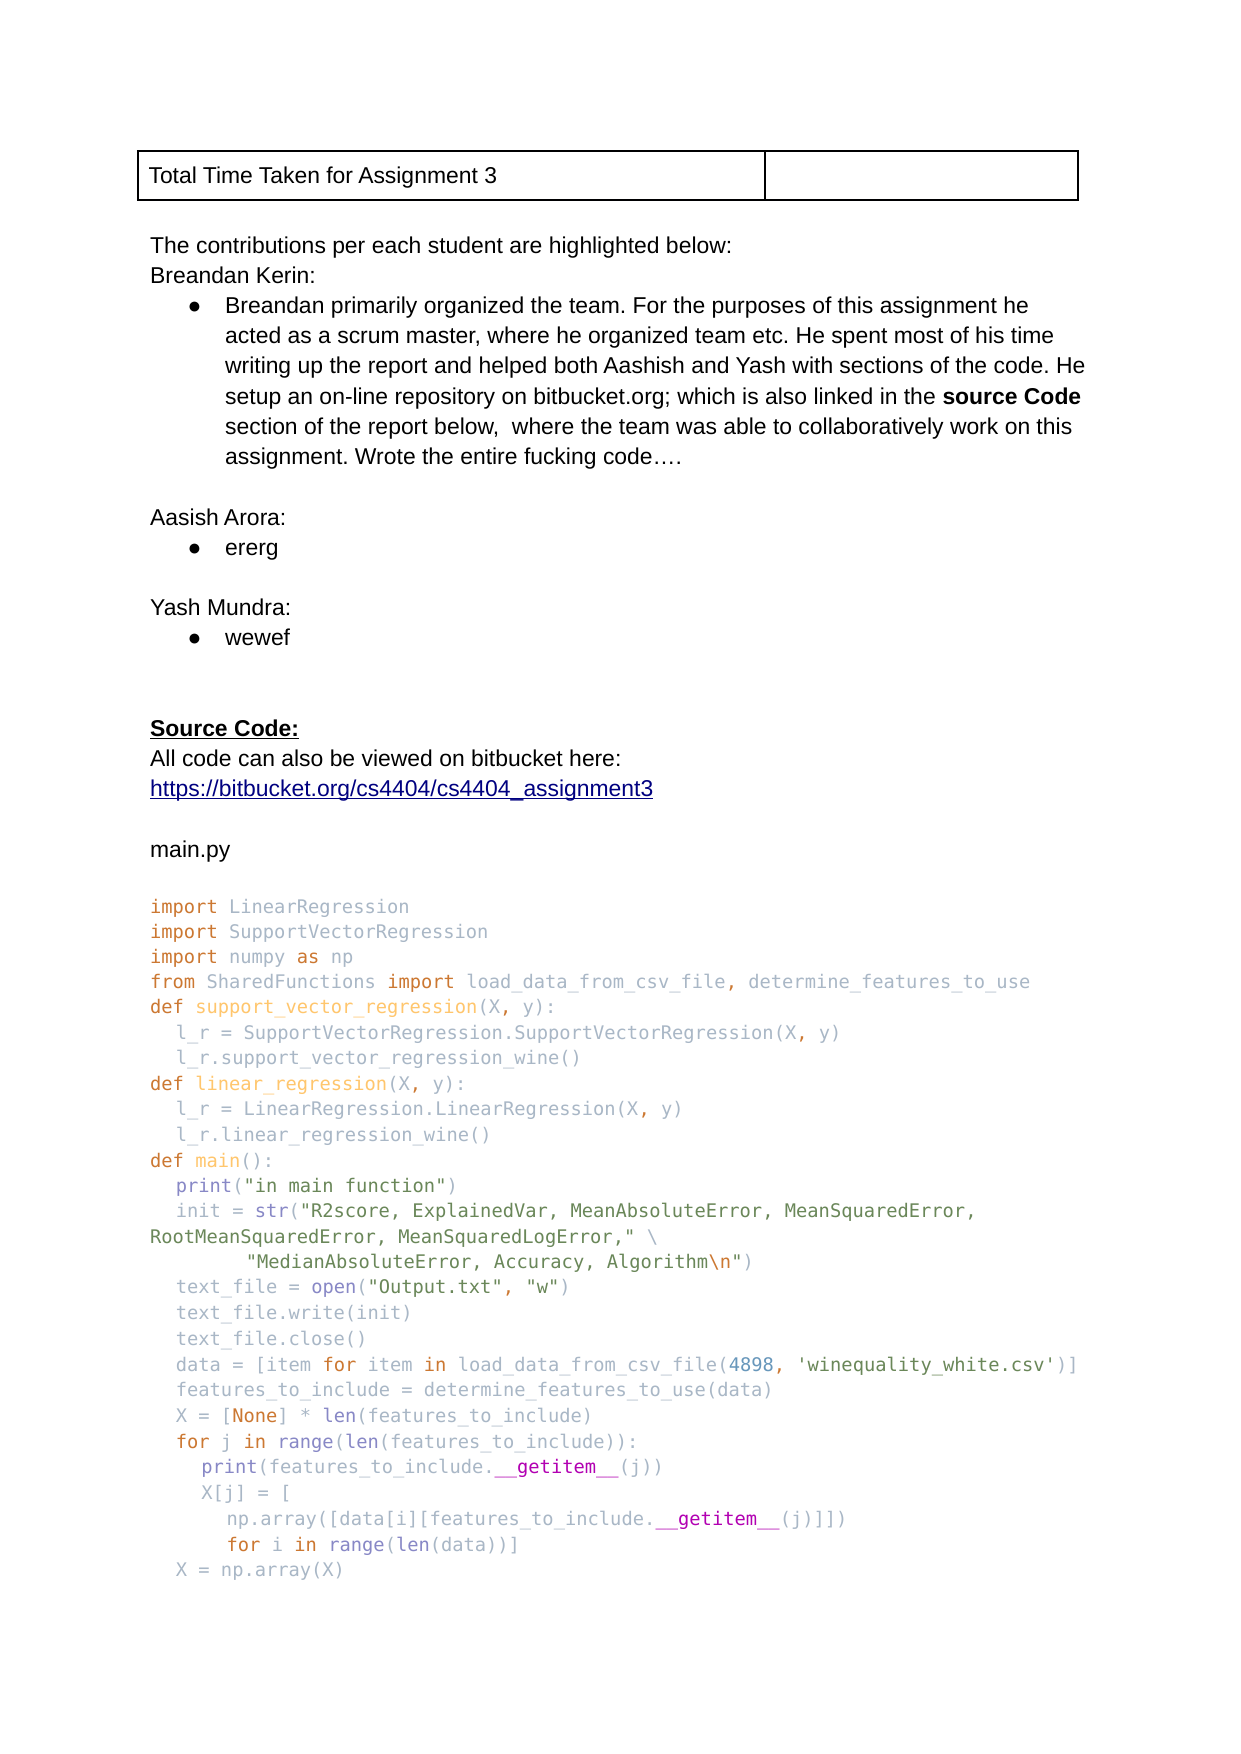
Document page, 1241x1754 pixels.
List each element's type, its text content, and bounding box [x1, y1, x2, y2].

text data = [item for item in load_data_from_csv_file(4898, 'winequality_white.csv')] [150, 1354, 1090, 1376]
text def linear_regression(X, y): [150, 1073, 1090, 1095]
text text_file.close() [150, 1328, 1090, 1350]
text X = np.array(X) [150, 1559, 1090, 1581]
list ererg [187, 534, 1090, 560]
text features_to_include = determine_features_to_use(data) [150, 1379, 1090, 1401]
text main.py [150, 836, 1090, 862]
text X[j] = [ [150, 1482, 1090, 1504]
text "MedianAbsoluteError, Accuracy, Algorithm\n") [150, 1251, 1090, 1273]
list Breandan primarily organized the team. For the purposes of this assignment he acted as a scrum master, where he organized team etc. He spent most of his time writing up the report and helped both Aashish and Yash with sections of the code. He setup an on-line repository on bitbucket.org; which is also linked in the source Code section of the report below, where the team was able to collaboratively work on this assignment. Wrote the entire fucking code…. [187, 292, 1090, 469]
text import LinearRegression [150, 896, 1090, 918]
text def main(): [150, 1150, 1090, 1172]
text def support_vector_regression(X, y): [150, 997, 1090, 1018]
text import SupportVectorRegression [150, 921, 1090, 943]
text print(features_to_include.__getitem__(j)) [150, 1457, 1090, 1478]
text Source Code: [150, 715, 1090, 741]
text Yash Mundra: [150, 594, 1090, 620]
text text_file = open("Output.txt", "w") [150, 1276, 1090, 1298]
text Aasish Arora: [150, 503, 1090, 530]
text for j in range(len(features_to_include)): [150, 1431, 1090, 1453]
text l_r = LinearRegression.LinearRegression(X, y) [150, 1098, 1090, 1120]
table_cell Total Time Taken for Assignment 3 [139, 152, 764, 199]
table_cell [766, 152, 1077, 199]
text X = [None] * len(features_to_include) [150, 1405, 1090, 1427]
text l_r.support_vector_regression_wine() [150, 1047, 1090, 1069]
text l_r.linear_regression_wine() [150, 1124, 1090, 1146]
text import numpy as np [150, 946, 1090, 968]
text np.array([data[i][features_to_include.__getitem__(j)]]) [150, 1508, 1090, 1530]
text from SharedFunctions import load_data_from_csv_file, determine_features_to_use [150, 971, 1090, 993]
text text_file.write(init) [150, 1302, 1090, 1324]
text Breandan Kerin: [150, 262, 1090, 288]
text All code can also be viewed on bitbucket here: [150, 745, 1090, 771]
text init = str("R2score, ExplainedVar, MeanAbsoluteError, MeanSquaredError, RootMeanSquaredError, MeanSquaredLogError," \ [150, 1201, 1090, 1247]
text The contributions per each student are highlighted below: [150, 232, 1090, 258]
text l_r = SupportVectorRegression.SupportVectorRegression(X, y) [150, 1022, 1090, 1043]
text print("in main function") [150, 1175, 1090, 1197]
list wewef [187, 624, 1090, 651]
text https://bitbucket.org/cs4404/cs4404_assignment3 [150, 775, 1090, 802]
text for i in range(len(data))] [150, 1534, 1090, 1556]
